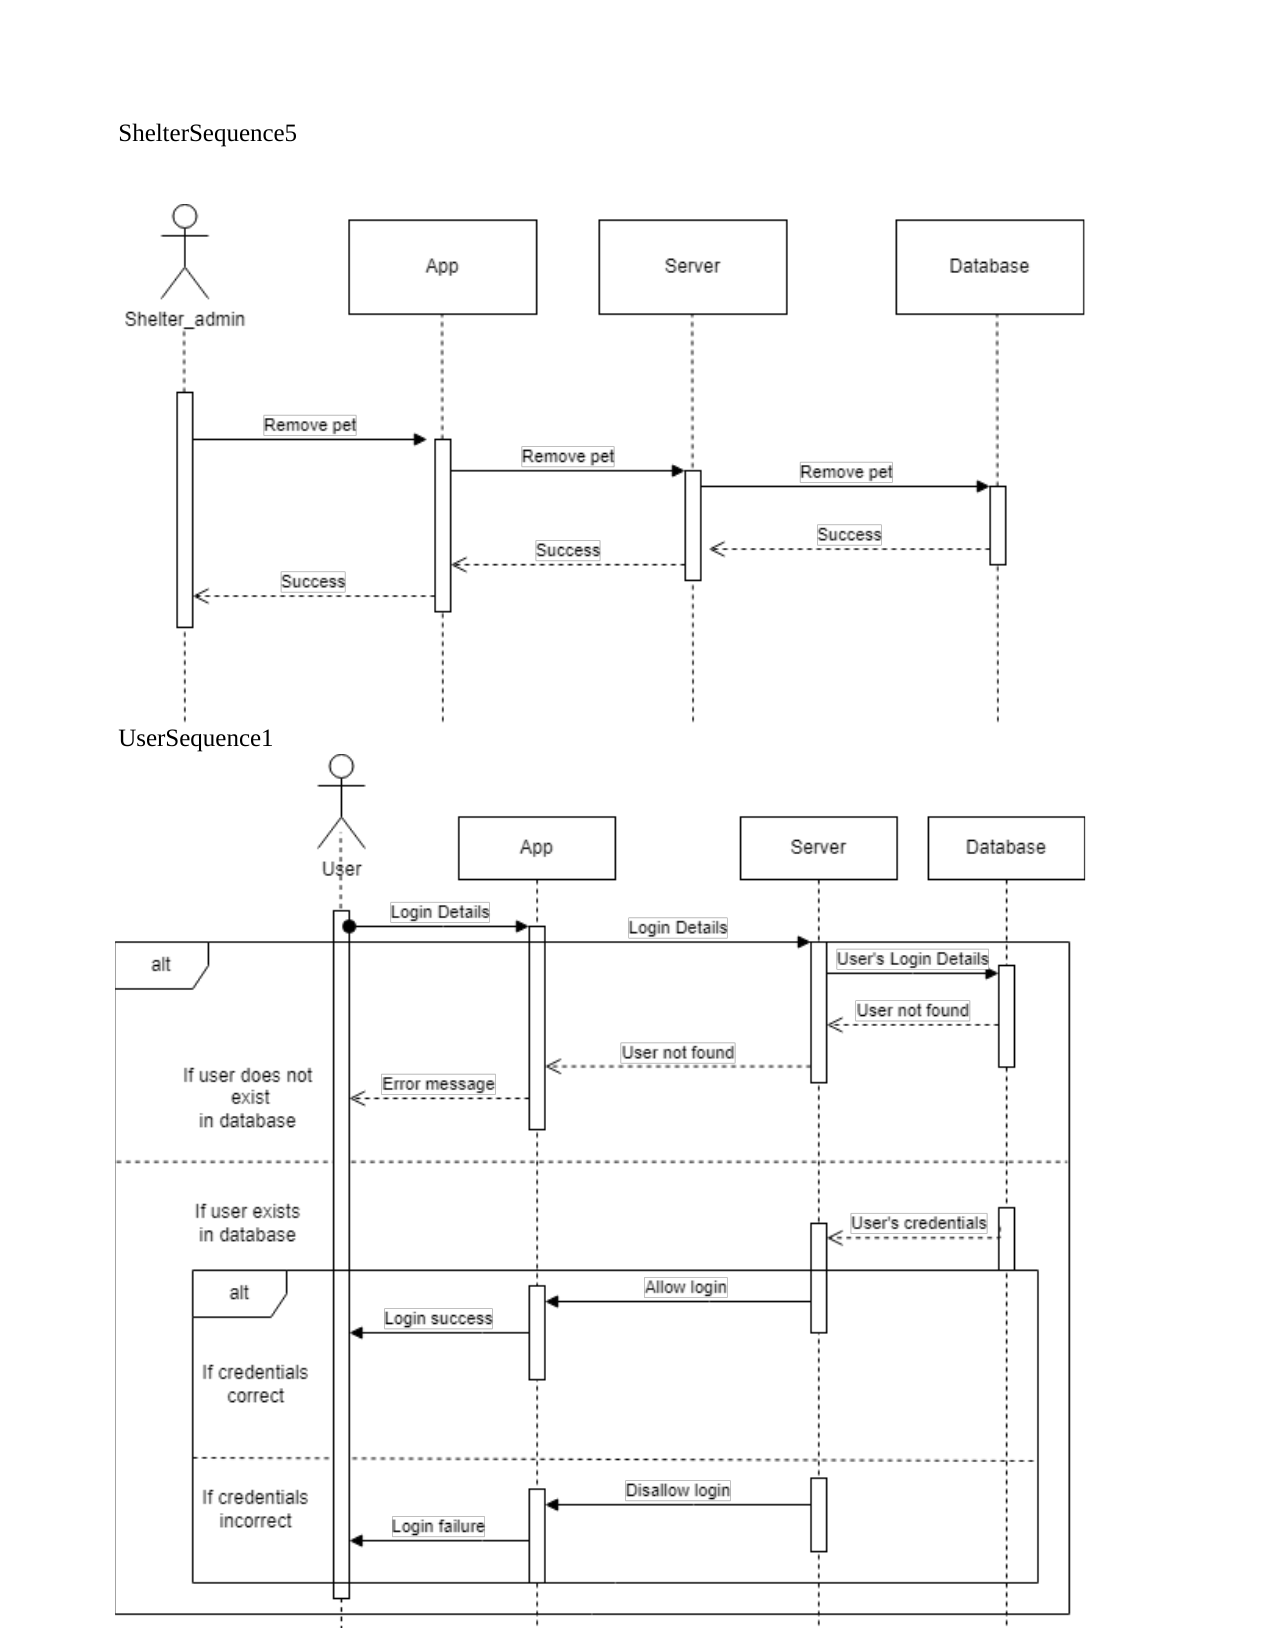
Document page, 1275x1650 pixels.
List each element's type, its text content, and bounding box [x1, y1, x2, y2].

picture [115, 754, 1086, 1628]
picture [125, 204, 1085, 724]
text ShelterSequence5 [118, 118, 1157, 147]
text UserSequence1 [118, 204, 1157, 752]
